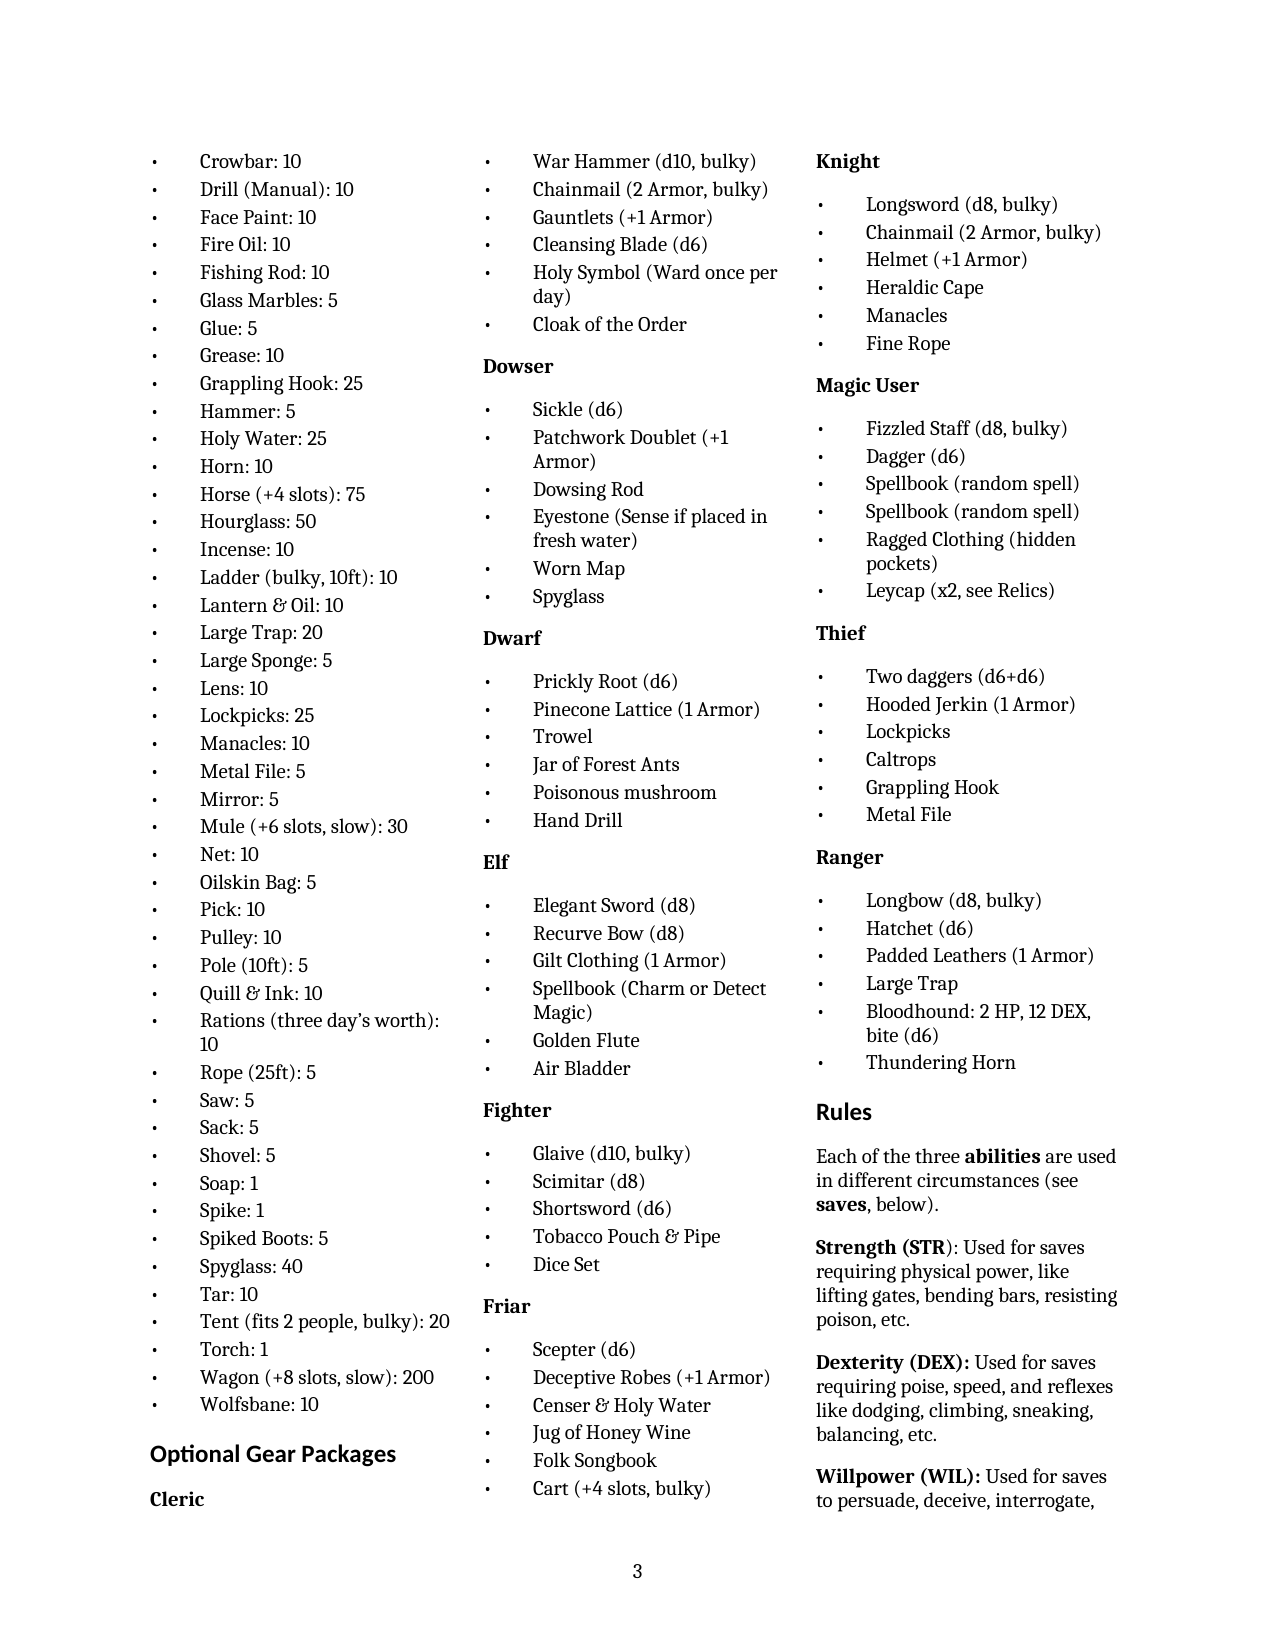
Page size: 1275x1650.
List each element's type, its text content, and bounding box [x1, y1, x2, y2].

list Glue: 5 [150, 316, 459, 340]
list Deceptive Robes (+1 Armor) [483, 1366, 792, 1389]
list Fishing Rod: 10 [150, 261, 459, 285]
subtitle Optional Gear Packages [150, 1438, 459, 1468]
list Spike: 1 [150, 1199, 459, 1223]
list Ragged Clothing (hidden pockets) [816, 527, 1125, 575]
list Spyglass [483, 584, 792, 608]
list Manacles [816, 303, 1125, 327]
list Shortsword (d6) [483, 1197, 792, 1221]
list Drill (Manual): 10 [150, 178, 459, 202]
list Saw: 5 [150, 1088, 459, 1112]
list Spyglass: 40 [150, 1254, 459, 1278]
list Crowbar: 10 [150, 150, 459, 174]
list Incense: 10 [150, 538, 459, 562]
list Spellbook (Charm or Detect Magic) [483, 977, 792, 1025]
list Lockpicks [816, 720, 1125, 744]
list Soap: 1 [150, 1171, 459, 1195]
list Holy Water: 25 [150, 427, 459, 451]
list Manacles: 10 [150, 732, 459, 756]
list Metal File [816, 803, 1125, 827]
list Two daggers (d6+d6) [816, 664, 1125, 688]
list Longsword (d8, bulky) [816, 193, 1125, 217]
list Spellbook (random spell) [816, 472, 1125, 496]
list Caltrops [816, 748, 1125, 772]
list Cleansing Blade (d6) [483, 233, 792, 257]
list Spellbook (random spell) [816, 500, 1125, 524]
list Dagger (d6) [816, 444, 1125, 468]
list Prickly Root (d6) [483, 670, 792, 694]
list Rope (25ft): 5 [150, 1061, 459, 1084]
text Dwarf [483, 627, 792, 651]
list Pulley: 10 [150, 926, 459, 950]
list Air Bladder [483, 1056, 792, 1080]
list Lockpicks: 25 [150, 704, 459, 728]
list Scepter (d6) [483, 1338, 792, 1362]
list Hand Drill [483, 808, 792, 832]
text Magic User [816, 374, 1125, 398]
list Eyestone (Sense if placed in fresh water) [483, 505, 792, 553]
list Dowsing Rod [483, 477, 792, 501]
list Gilt Clothing (1 Armor) [483, 949, 792, 973]
list Torch: 1 [150, 1338, 459, 1362]
list Jug of Honey Wine [483, 1421, 792, 1445]
text Friar [483, 1295, 792, 1319]
list Golden Flute [483, 1028, 792, 1052]
text Dexterity (DEX): Used for saves requiring poise, speed, and reflexes like dodging, climbing, sneaking, balancing, etc. [816, 1350, 1125, 1446]
list Fine Rope [816, 331, 1125, 355]
list Quill & Ink: 10 [150, 981, 459, 1005]
list Spiked Boots: 5 [150, 1227, 459, 1251]
list Fire Oil: 10 [150, 233, 459, 257]
list Lens: 10 [150, 676, 459, 700]
list Jar of Forest Ants [483, 753, 792, 777]
list Cloak of the Order [483, 312, 792, 336]
list Holy Symbol (Ward once per day) [483, 261, 792, 309]
list Rations (three day’s worth): 10 [150, 1009, 459, 1057]
list Heraldic Cape [816, 276, 1125, 300]
list Leycap (x2, see Relics) [816, 579, 1125, 603]
list Large Trap: 20 [150, 621, 459, 645]
list Grease: 10 [150, 344, 459, 368]
text Each of the three abilities are used in different circumstances (see saves, below). [816, 1145, 1125, 1217]
text Willpower (WIL): Used for saves to persuade, deceive, interrogate, [816, 1465, 1125, 1513]
list Poisonous mushroom [483, 781, 792, 804]
list Large Sponge: 5 [150, 649, 459, 673]
list Helmet (+1 Armor) [816, 248, 1125, 272]
list Mule (+6 slots, slow): 30 [150, 815, 459, 839]
list Grappling Hook: 25 [150, 372, 459, 396]
list Ladder (bulky, 10ft): 10 [150, 566, 459, 589]
list Tent (fits 2 people, bulky): 20 [150, 1310, 459, 1334]
list Face Paint: 10 [150, 205, 459, 229]
text Elf [483, 851, 792, 875]
list Padded Leathers (1 Armor) [816, 944, 1125, 968]
text Knight [816, 150, 1125, 174]
list Hourglass: 50 [150, 510, 459, 534]
list Wolfsbane: 10 [150, 1393, 459, 1417]
subtitle Rules [816, 1096, 1125, 1126]
list Mirror: 5 [150, 787, 459, 811]
list Recurve Bow (d8) [483, 921, 792, 945]
list Pick: 10 [150, 898, 459, 922]
list Dice Set [483, 1252, 792, 1276]
list Scimitar (d8) [483, 1169, 792, 1193]
list Metal File: 5 [150, 759, 459, 783]
list Bloodhound: 2 HP, 12 DEX, bite (d6) [816, 999, 1125, 1047]
list Cart (+4 slots, bulky) [483, 1476, 792, 1500]
list Glass Marbles: 5 [150, 288, 459, 312]
list Hooded Jerkin (1 Armor) [816, 692, 1125, 716]
list Horse (+4 slots): 75 [150, 482, 459, 506]
list Tobacco Pouch & Pipe [483, 1225, 792, 1249]
list Folk Songbook [483, 1449, 792, 1473]
list Elegant Sword (d8) [483, 894, 792, 918]
list Trowel [483, 725, 792, 749]
list Thundering Horn [816, 1051, 1125, 1075]
text Ranger [816, 846, 1125, 870]
list Longbow (d8, bulky) [816, 888, 1125, 912]
list Worn Map [483, 557, 792, 581]
list Sack: 5 [150, 1116, 459, 1140]
text Fighter [483, 1099, 792, 1123]
list Censer & Holy Water [483, 1393, 792, 1417]
text Strength (STR): Used for saves requiring physical power, like lifting gates, bending bars, resisting poison, etc. [816, 1236, 1125, 1332]
list War Hammer (d10, bulky) [483, 150, 792, 174]
list Large Trap [816, 972, 1125, 996]
list Oilskin Bag: 5 [150, 870, 459, 894]
list Hammer: 5 [150, 399, 459, 423]
text Thief [816, 622, 1125, 646]
list Net: 10 [150, 843, 459, 867]
list Sickle (d6) [483, 398, 792, 422]
list Patchwork Doublet (+1 Armor) [483, 426, 792, 473]
list Chainmail (2 Armor, bulky) [483, 178, 792, 202]
list Fizzled Staff (d8, bulky) [816, 417, 1125, 441]
text Dowser [483, 355, 792, 379]
list Chainmail (2 Armor, bulky) [816, 220, 1125, 244]
list Hatchet (d6) [816, 916, 1125, 940]
list Wagon (+8 slots, slow): 200 [150, 1365, 459, 1389]
list Shovel: 5 [150, 1144, 459, 1168]
list Horn: 10 [150, 455, 459, 479]
list Pinecone Lattice (1 Armor) [483, 697, 792, 721]
list Grappling Hook [816, 775, 1125, 799]
list Pole (10ft): 5 [150, 953, 459, 977]
list Gauntlets (+1 Armor) [483, 205, 792, 229]
list Tar: 10 [150, 1282, 459, 1306]
list Lantern & Oil: 10 [150, 593, 459, 617]
list Glaive (d10, bulky) [483, 1142, 792, 1166]
text Cleric [150, 1487, 459, 1511]
